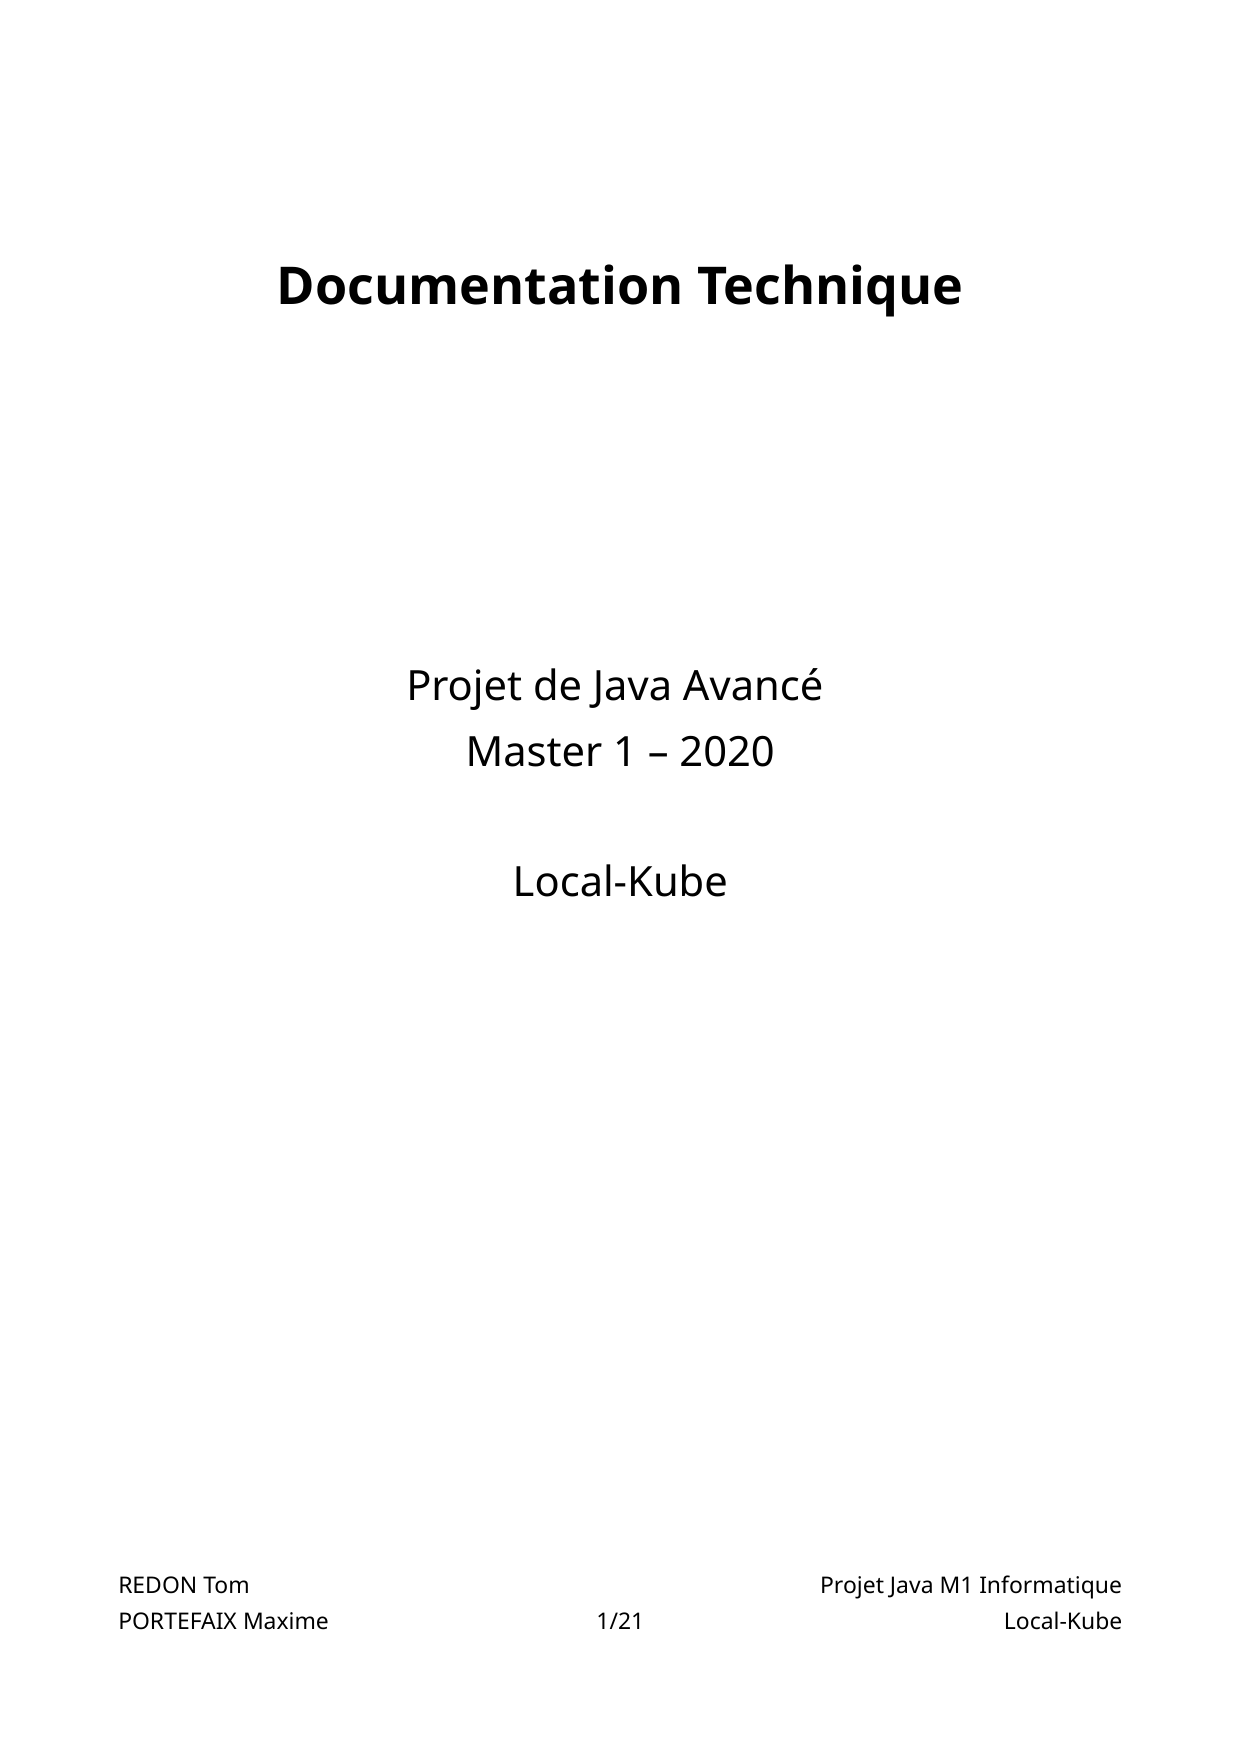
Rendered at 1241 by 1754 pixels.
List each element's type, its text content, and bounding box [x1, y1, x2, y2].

text Local-Kube [118, 852, 1122, 908]
text Master 1 – 2020 [118, 721, 1122, 778]
text Documentation Technique [118, 248, 1122, 319]
text Projet de Java Avancé [118, 656, 1122, 713]
